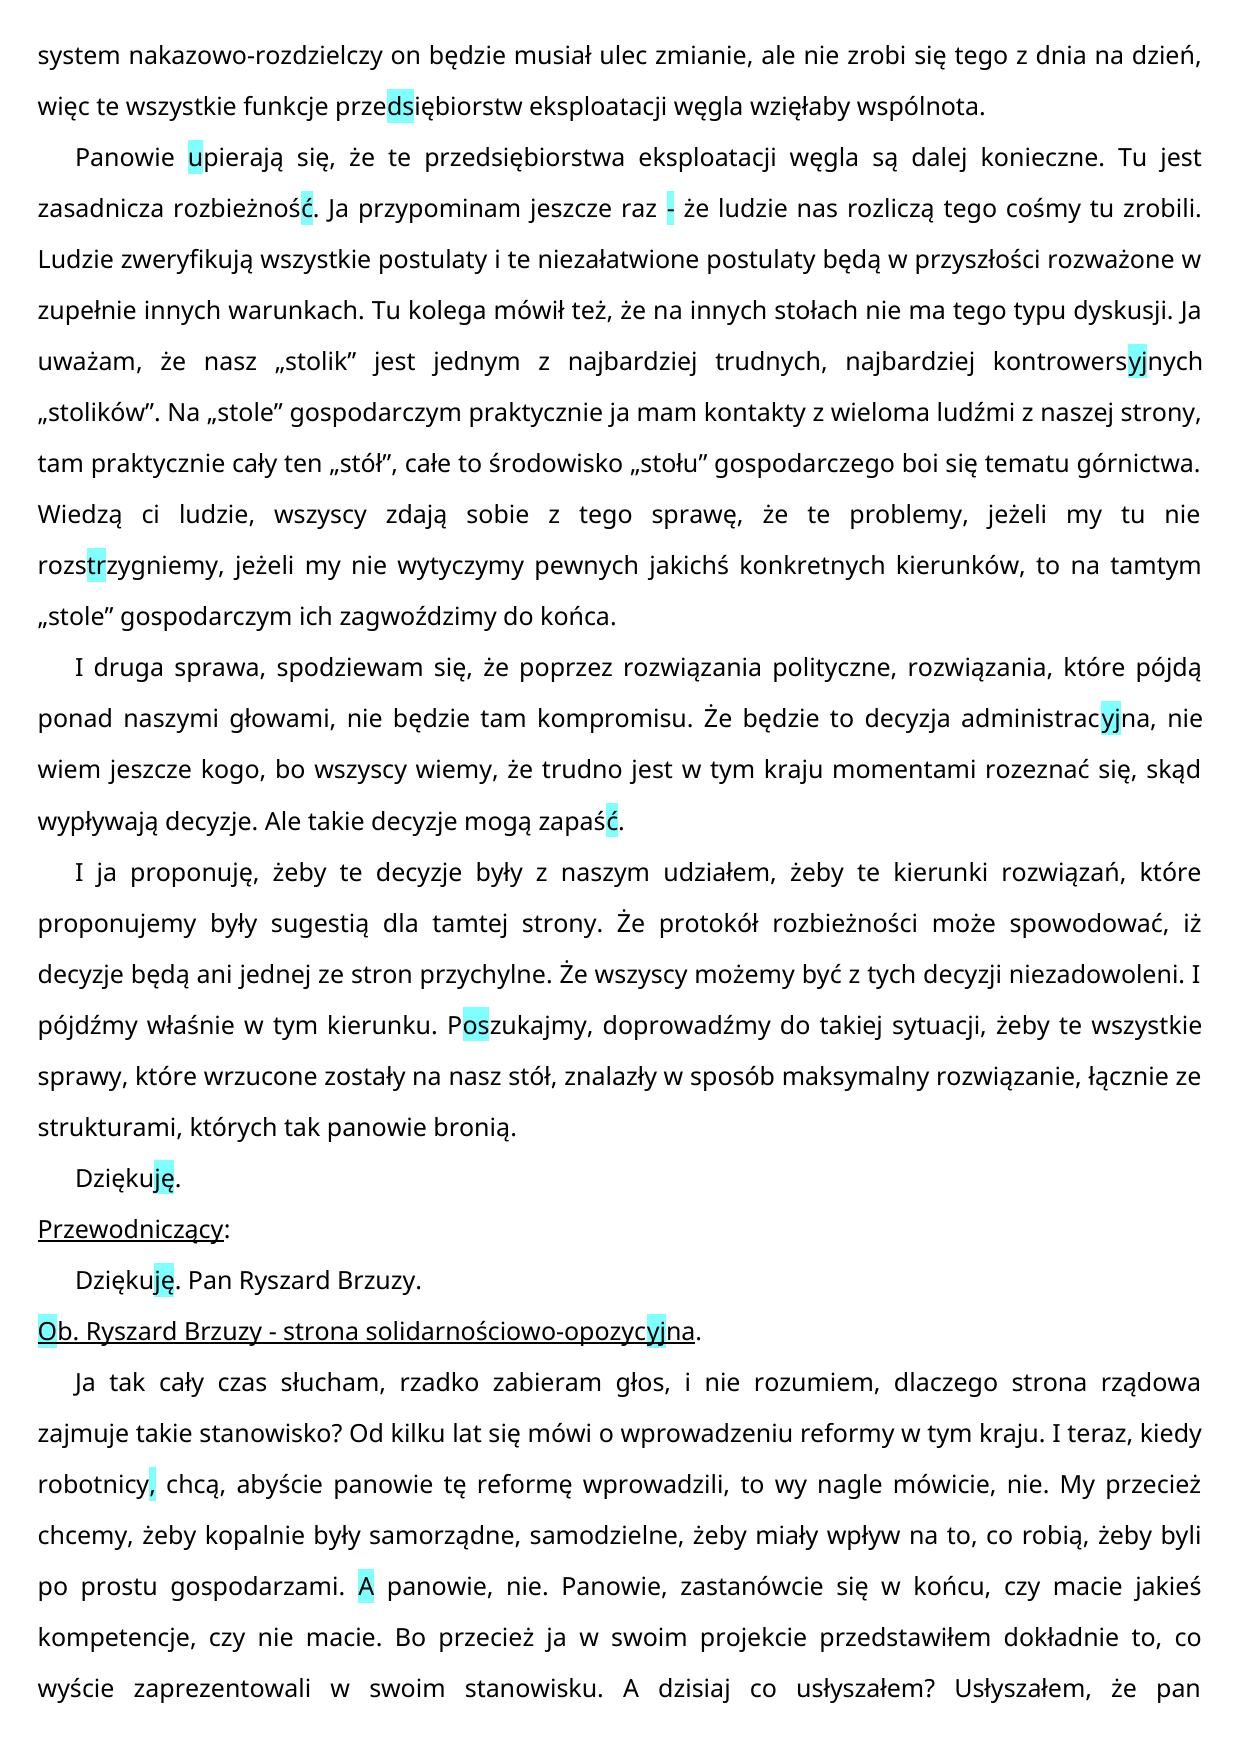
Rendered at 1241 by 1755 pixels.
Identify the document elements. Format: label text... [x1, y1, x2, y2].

text I ja proponuję, żeby te decyzje były z naszym udziałem, żeby te kierunki rozwiązań, które proponujemy były sugestią dla tamtej strony. Że protokół rozbieżności może spowodować, iż decyzje będą ani jednej ze stron przychylne. Że wszyscy możemy być z tych decyzji niezadowoleni. I pójdźmy właśnie w tym kierunku. Poszukajmy, doprowadźmy do takiej sytuacji, żeby te wszystkie sprawy, które wrzucone zostały na nasz stół, znalazły w sposób maksymalny rozwiązanie, łącznie ze strukturami, których tak panowie bronią. [37, 854, 1203, 1143]
text Przewodniczący: [37, 1211, 1203, 1246]
text Ja tak cały czas słucham, rzadko zabieram głos, i nie rozumiem, dlaczego strona rządowa zajmuje takie stanowisko? Od kilku lat się mówi o wprowadzeniu reformy w tym kraju. I teraz, kiedy robotnicy, chcą, abyście panowie tę reformę wprowadzili, to wy nagle mówicie, nie. My przecież chcemy, żeby kopalnie były samorządne, samodzielne, żeby miały wpływ na to, co robią, żeby byli po prostu gospodarzami. A panowie, nie. Panowie, zastanówcie się w końcu, czy macie jakieś kompetencje, czy nie macie. Bo przecież ja w swoim projekcie przedstawiłem dokładnie to, co wyście zaprezentowali w swoim stanowisku. A dzisiaj co usłyszałem? Usłyszałem, że pan [37, 1364, 1203, 1705]
text Ob. Ryszard Brzuzy - strona solidarnościowo-opozycyjna. [37, 1313, 1203, 1348]
text system nakazowo-rozdzielczy on będzie musiał ulec zmianie, ale nie zrobi się tego z dnia na dzień, więc te wszystkie funkcje przedsiębiorstw eksploatacji węgla wzięłaby wspólnota. [37, 37, 1203, 123]
text I druga sprawa, spodziewam się, że poprzez rozwiązania polityczne, rozwiązania, które pójdą ponad naszymi głowami, nie będzie tam kompromisu. Że będzie to decyzja administracyjna, nie wiem jeszcze kogo, bo wszyscy wiemy, że trudno jest w tym kraju momentami rozeznać się, skąd wypływają decyzje. Ale takie decyzje mogą zapaść. [37, 650, 1203, 837]
text Dziękuję. Pan Ryszard Brzuzy. [37, 1262, 1203, 1297]
text Dziękuję. [37, 1160, 1203, 1194]
text Panowie upierają się, że te przedsiębiorstwa eksploatacji węgla są dalej konieczne. Tu jest zasadnicza rozbieżność. Ja przypominam jeszcze raz - że ludzie nas rozliczą tego cośmy tu zrobili. Ludzie zweryfikują wszystkie postulaty i te niezałatwione postulaty będą w przyszłości rozważone w zupełnie innych warunkach. Tu kolega mówił też, że na innych stołach nie ma tego typu dyskusji. Ja uważam, że nasz „stolik” jest jednym z najbardziej trudnych, najbardziej kontrowersyjnych „stolików”. Na „stole” gospodarczym praktycznie ja mam kontakty z wieloma ludźmi z naszej strony, tam praktycznie cały ten „stół”, całe to środowisko „stołu” gospodarczego boi się tematu górnictwa. Wiedzą ci ludzie, wszyscy zdają sobie z tego sprawę, że te problemy, jeżeli my tu nie rozstrzygniemy, jeżeli my nie wytyczymy pewnych jakichś konkretnych kierunków, to na tamtym „stole” gospodarczym ich zagwoździmy do końca. [37, 139, 1203, 633]
